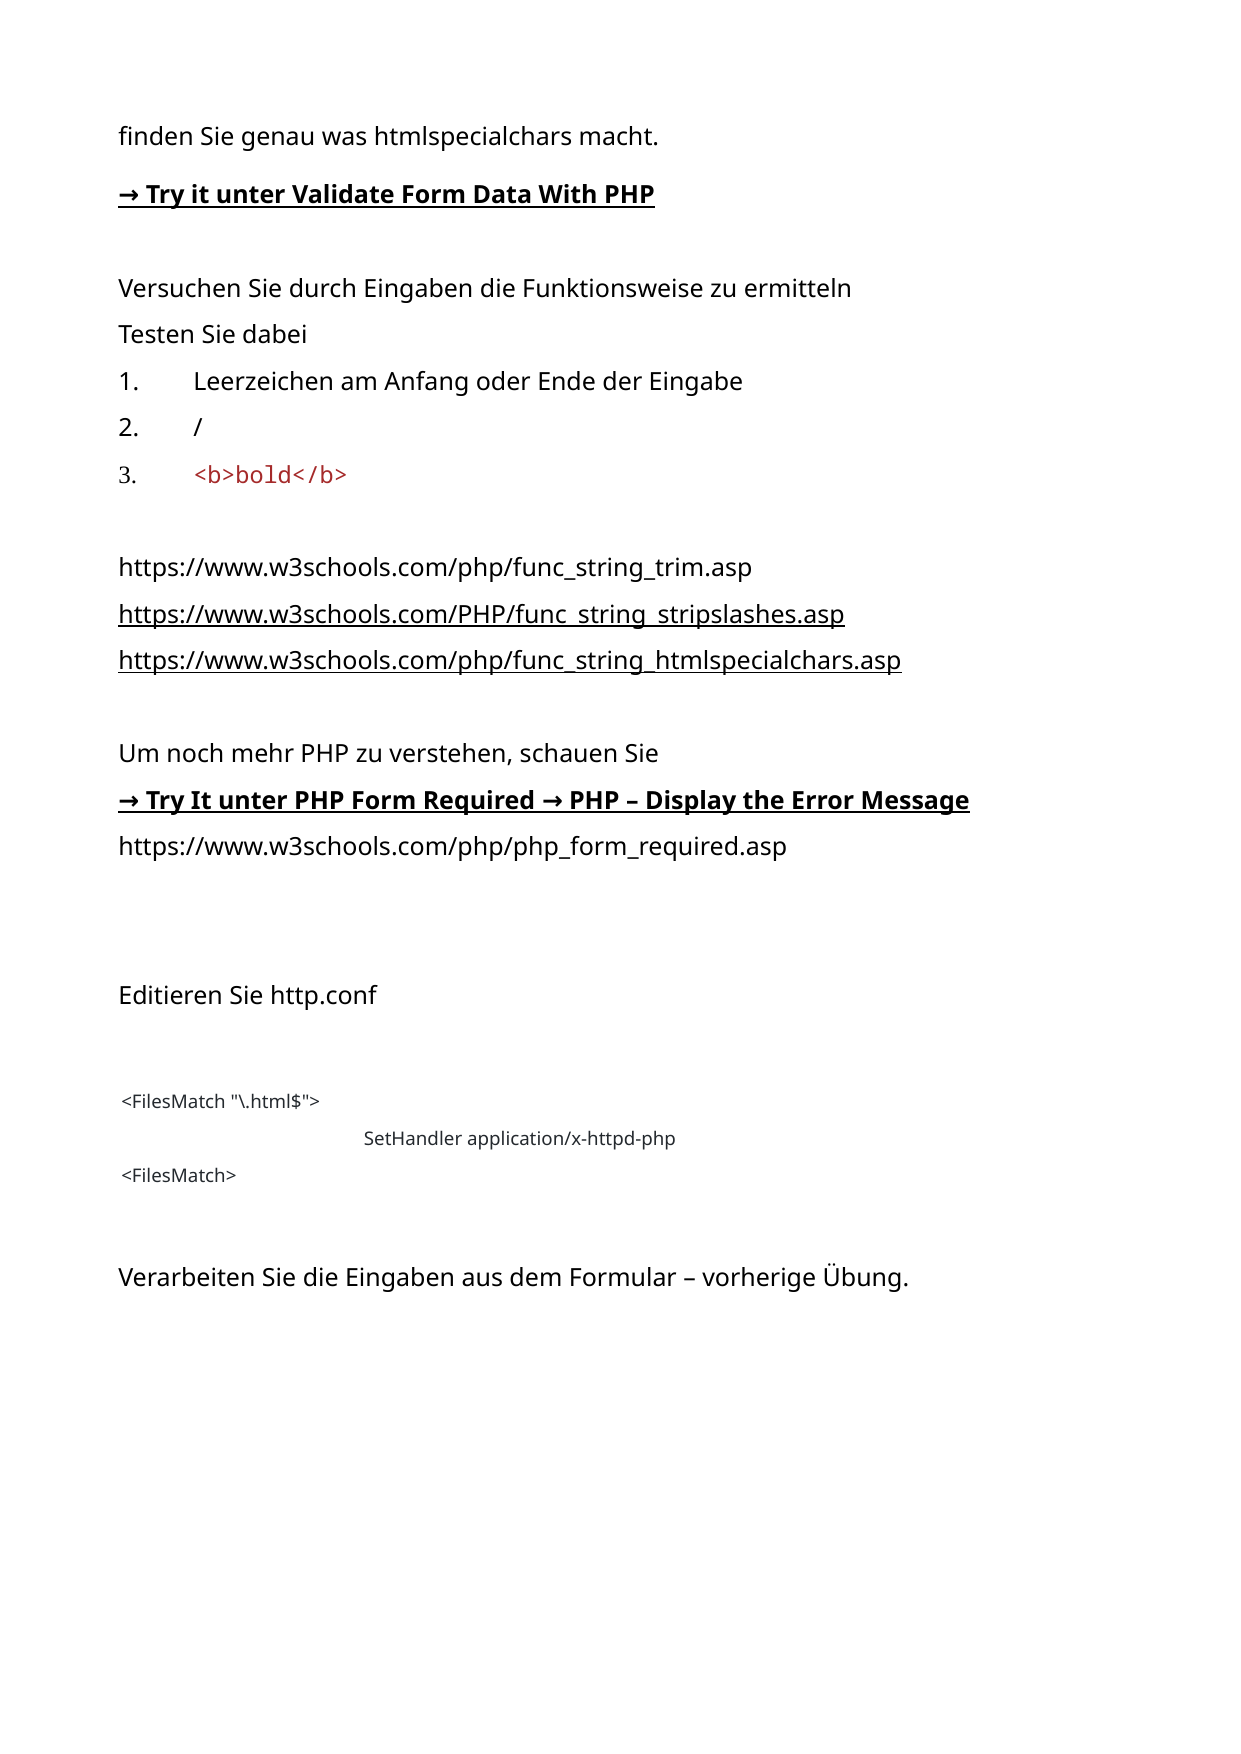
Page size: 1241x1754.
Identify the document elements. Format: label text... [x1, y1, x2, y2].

text https://www.w3schools.com/php/func_string_htmlspecialchars.asp [118, 643, 1122, 677]
text https://www.w3schools.com/php/func_string_trim.asp [118, 550, 1122, 584]
table_cell <FilesMatch> [118, 1154, 361, 1191]
text https://www.w3schools.com/php/php_form_required.asp [118, 829, 1122, 863]
table_header [361, 1080, 730, 1117]
table_header <FilesMatch "\.html$"> [118, 1080, 361, 1117]
table_cell [118, 1117, 361, 1154]
text Versuchen Sie durch Eingaben die Funktionsweise zu ermitteln [118, 270, 1122, 304]
text Verarbeiten Sie die Eingaben aus dem Formular – vorherige Übung. [118, 1259, 1122, 1293]
text → Try It unter PHP Form Required → PHP – Display the Error Message [118, 782, 1122, 817]
table_cell [361, 1154, 730, 1191]
list Leerzeichen am Anfang oder Ende der Eingabe [118, 363, 1122, 397]
text Editieren Sie http.conf [118, 978, 1122, 1012]
text Um noch mehr PHP zu verstehen, schauen Sie [118, 736, 1122, 770]
table_cell SetHandler application/x-httpd-php [361, 1117, 730, 1154]
list <b>bold</b> [118, 457, 1122, 491]
subtitle → Try it unter Validate Form Data With PHP [118, 177, 1122, 211]
list / [118, 410, 1122, 444]
text finden Sie genau was htmlspecialchars macht. [118, 118, 1122, 152]
text Testen Sie dabei [118, 317, 1122, 351]
text https://www.w3schools.com/PHP/func_string_stripslashes.asp [118, 596, 1122, 630]
